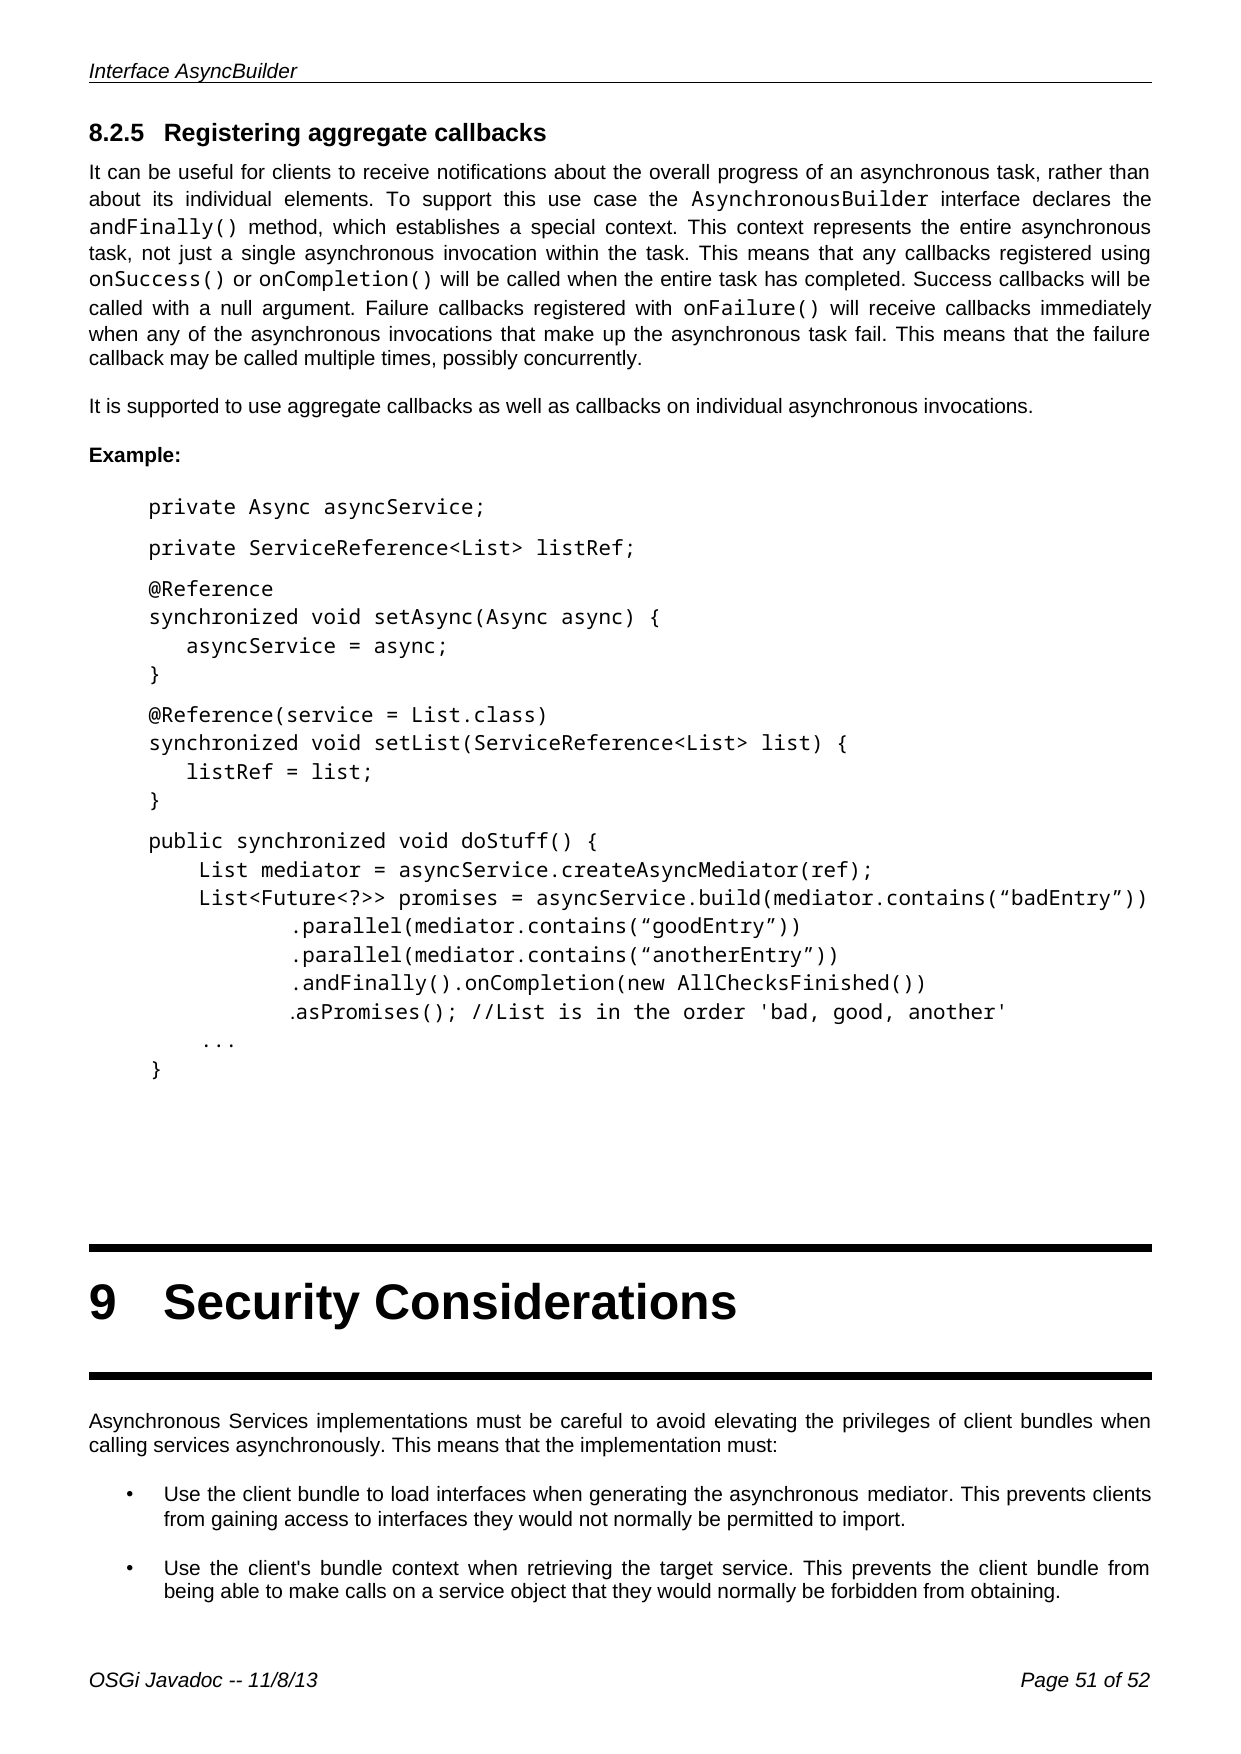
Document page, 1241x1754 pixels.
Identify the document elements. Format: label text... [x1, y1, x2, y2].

text Asynchronous Services implementations must be careful to avoid elevating the privileges of client bundles when calling services asynchronously. This means that the implementation must: [88, 1409, 1152, 1457]
subtitle Security Considerations [88, 1245, 1152, 1380]
text List<Future<?>> promises = asyncService.build(mediator.contains(“badEntry”)) [148, 883, 1152, 912]
text .parallel(mediator.contains(“goodEntry”)) [289, 912, 1152, 940]
text ... [150, 1025, 1152, 1054]
text private ServiceReference<List> listRef; [148, 533, 1152, 562]
text .andFinally().onCompletion(new AllChecksFinished()) [289, 968, 1152, 997]
text .asPromises(); //List is in the order 'bad, good, another' [289, 997, 1152, 1025]
text synchronized void setAsync(Async async) { [148, 602, 1152, 631]
text listRef = list; [148, 757, 1152, 785]
text @Reference(service = List.class) [148, 700, 1152, 728]
text Example: [88, 443, 1152, 467]
subtitle Registering aggregate callbacks [88, 118, 1152, 147]
text } [148, 785, 1152, 814]
text private Async asyncService; [148, 492, 1152, 521]
text List mediator = asyncService.createAsyncMediator(ref); [148, 855, 1152, 883]
text .parallel(mediator.contains(“anotherEntry”)) [289, 940, 1152, 968]
list Use the client's bundle context when retrieving the target service. This prevents the client bundle from being able to make calls on a service object that they would normally be forbidden from obtaining. [126, 1555, 1152, 1603]
text @Reference [148, 574, 1152, 602]
list Use the client bundle to load interfaces when generating the asynchronous mediator. This prevents clients from gaining access to interfaces they would not normally be permitted to import. [126, 1482, 1152, 1530]
text It can be useful for clients to receive notifications about the overall progress of an asynchronous task, rather than about its individual elements. To support this use case the AsynchronousBuilder interface declares the andFinally() method, which establishes a special context. This context represents the entire asynchronous task, not just a single asynchronous invocation within the task. This means that any callbacks registered using onSuccess() or onCompletion() will be called when the entire task has completed. Success callbacks will be called with a null argument. Failure callbacks registered with onFailure() will receive callbacks immediately when any of the asynchronous invocations that make up the asynchronous task fail. This means that the failure callback may be called multiple times, possibly concurrently. [88, 160, 1152, 369]
text synchronized void setList(ServiceReference<List> list) { [148, 728, 1152, 757]
text } [148, 659, 1152, 688]
text public synchronized void doStuff() { [148, 826, 1152, 855]
text } [150, 1054, 1152, 1082]
text It is supported to use aggregate callbacks as well as callbacks on individual asynchronous invocations. [88, 394, 1152, 418]
text asyncService = async; [148, 631, 1152, 659]
